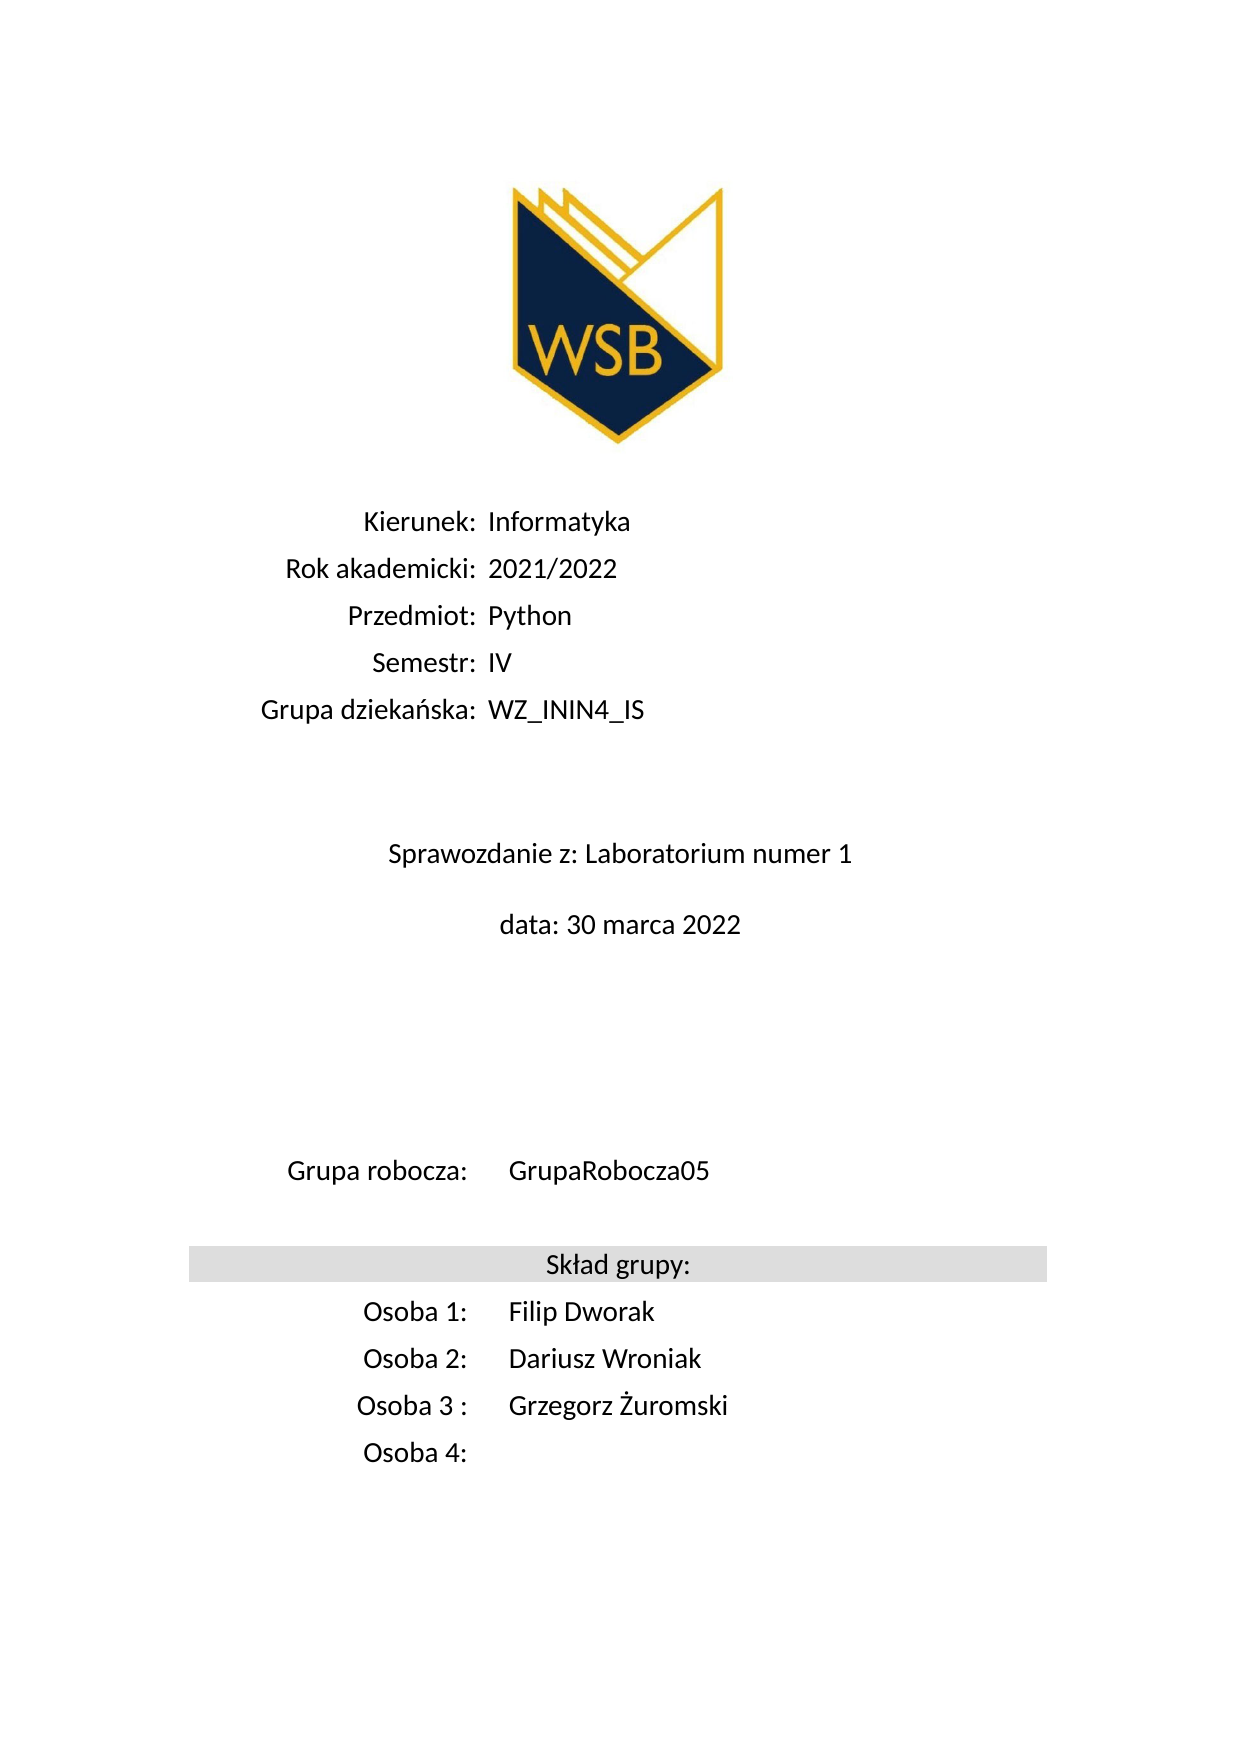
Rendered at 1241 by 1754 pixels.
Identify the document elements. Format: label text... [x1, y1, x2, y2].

text Sprawozdanie z: Laboratorium numer 1 [267, 835, 973, 871]
table_cell Dariusz Wroniak [473, 1335, 1053, 1382]
table_cell Rok akademicki: [246, 544, 482, 591]
table_cell Osoba 2: [184, 1335, 473, 1382]
table_cell Skład grupy: [184, 1241, 1053, 1288]
table_cell 2021/2022 [482, 544, 994, 591]
table_cell Osoba 4: [184, 1429, 473, 1476]
table_cell [184, 1194, 1053, 1241]
table_cell [184, 1476, 1053, 1505]
table_cell Grupa dziekańska: [246, 686, 482, 733]
table_header Informatyka [482, 497, 994, 544]
table_cell Przedmiot: [246, 591, 482, 638]
table_cell WZ_ININ4_IS [482, 686, 994, 733]
table_header Grupa robocza: [184, 1146, 473, 1193]
table_cell Osoba 1: [184, 1288, 473, 1335]
table_cell Filip Dworak [473, 1288, 1053, 1335]
table_cell Semestr: [246, 639, 482, 686]
table_cell Grzegorz Żuromski [473, 1382, 1053, 1429]
table_header Kierunek: [246, 497, 482, 544]
table_cell Osoba 3 : [184, 1382, 473, 1429]
table_header GrupaRobocza05 [473, 1146, 1053, 1193]
table_cell [473, 1429, 1053, 1476]
table_cell Python [482, 591, 994, 638]
text data: 30 marca 2022 [267, 906, 973, 942]
table_cell IV [482, 639, 994, 686]
